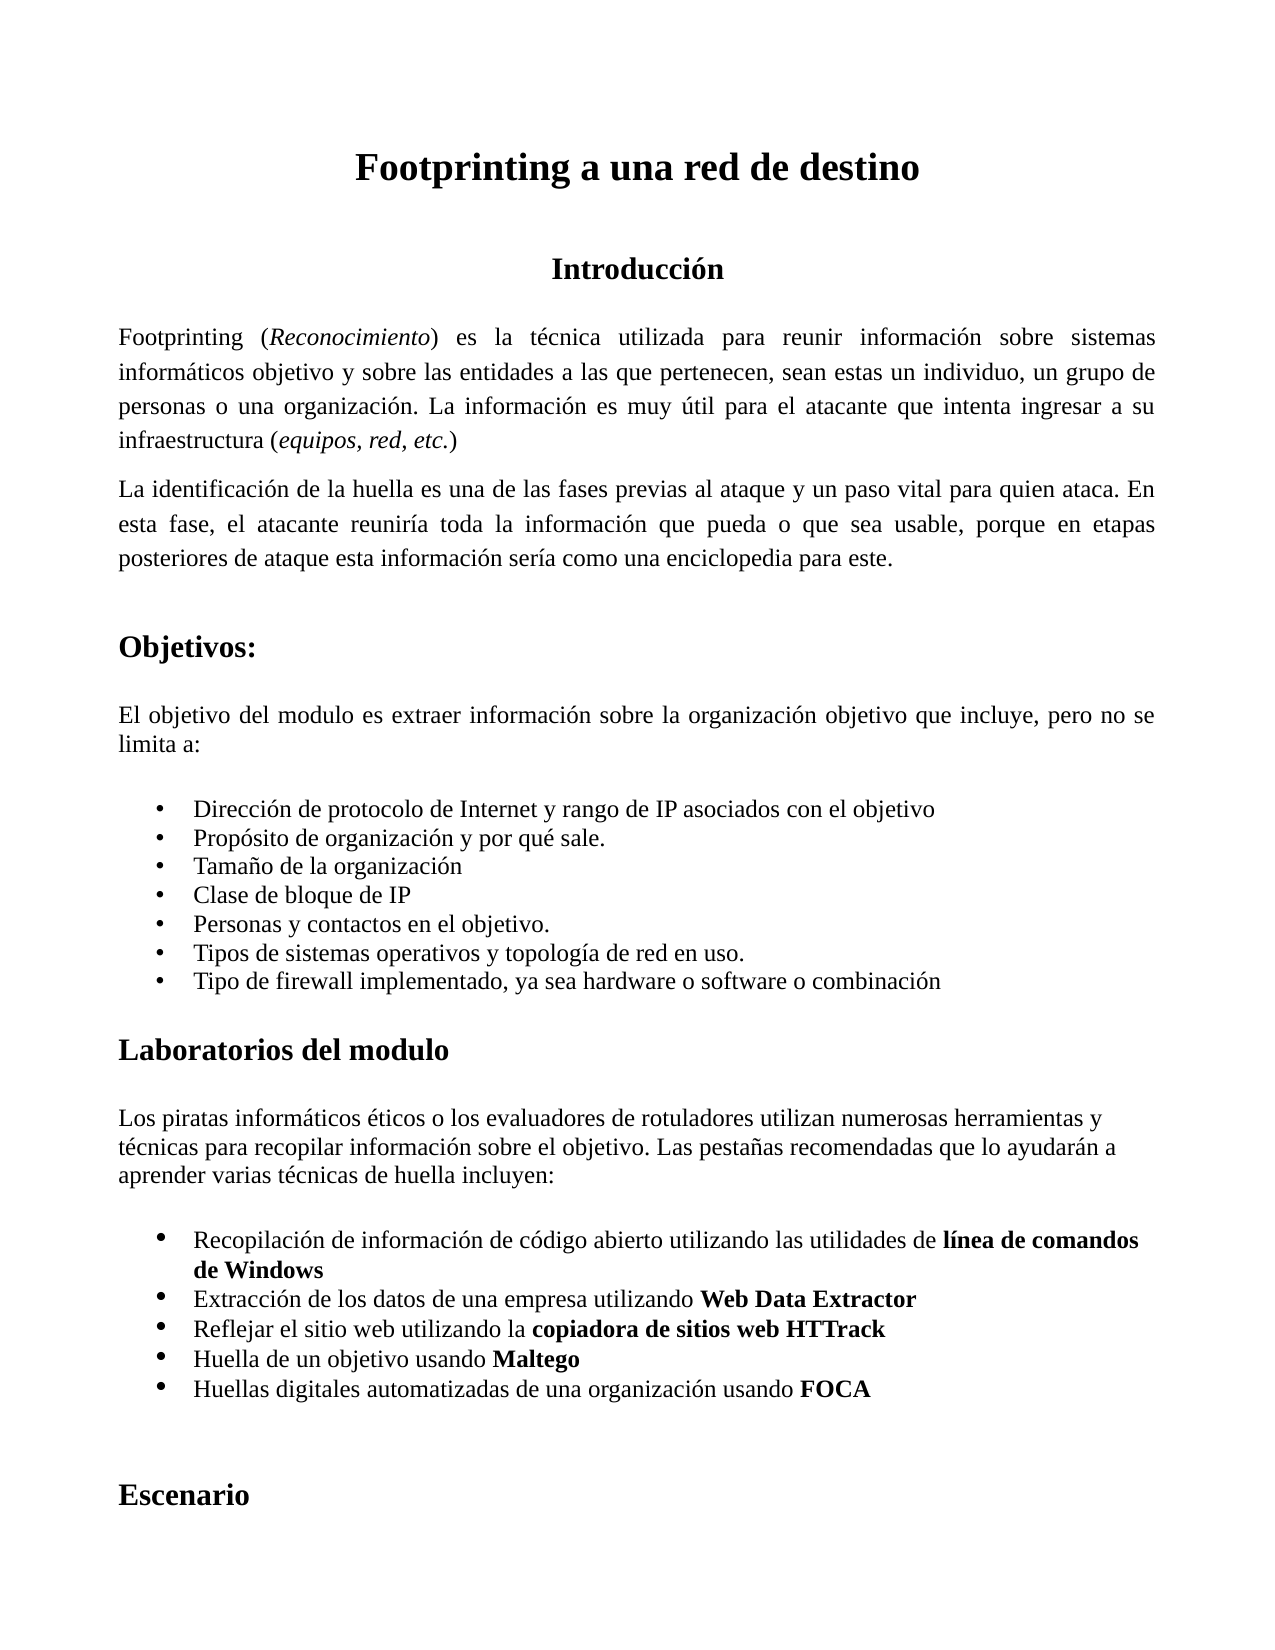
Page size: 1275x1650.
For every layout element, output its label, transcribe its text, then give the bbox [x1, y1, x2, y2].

text El objetivo del modulo es extraer información sobre la organización objetivo que incluye, pero no se limita a: [118, 700, 1157, 758]
text Footprinting (Reconocimiento) es la técnica utilizada para reunir información sobre sistemas informáticos objetivo y sobre las entidades a las que pertenecen, sean estas un individuo, un grupo de personas o una organización. La información es muy útil para el atacante que intenta ingresar a su infraestructura (equipos, red, etc.) [118, 322, 1157, 454]
subtitle Footprinting a una red de destino [118, 143, 1157, 189]
text Los piratas informáticos éticos o los evaluadores de rotuladores utilizan numerosas herramientas y técnicas para recopilar información sobre el objetivo. Las pestañas recomendadas que lo ayudarán a aprender varias técnicas de huella incluyen: [118, 1103, 1157, 1189]
text Objetivos: [118, 628, 1157, 664]
list Dirección de protocolo de Internet y rango de IP asociados con el objetivo [156, 794, 1157, 823]
list Huella de un objetivo usando Maltego [156, 1344, 1157, 1374]
text Escenario [118, 1476, 1157, 1512]
list Tipo de firewall implementado, ya sea hardware o software o combinación [156, 966, 1157, 995]
text Laboratorios del modulo [118, 1031, 1157, 1067]
list Reflejar el sitio web utilizando la copiadora de sitios web HTTrack [156, 1314, 1157, 1344]
text Introducción [118, 250, 1157, 286]
list Clase de bloque de IP [156, 880, 1157, 909]
list Personas y contactos en el objetivo. [156, 909, 1157, 938]
list Propósito de organización y por qué sale. [156, 823, 1157, 851]
list Recopilación de información de código abierto utilizando las utilidades de línea de comandos de Windows [156, 1225, 1157, 1284]
list Extracción de los datos de una empresa utilizando Web Data Extractor [156, 1284, 1157, 1314]
list Tipos de sistemas operativos y topología de red en uso. [156, 938, 1157, 966]
text La identificación de la huella es una de las fases previas al ataque y un paso vital para quien ataca. En esta fase, el atacante reuniría toda la información que pueda o que sea usable, porque en etapas posteriores de ataque esta información sería como una enciclopedia para este. [118, 474, 1157, 572]
list Tamaño de la organización [156, 851, 1157, 880]
list Huellas digitales automatizadas de una organización usando FOCA [156, 1374, 1157, 1404]
